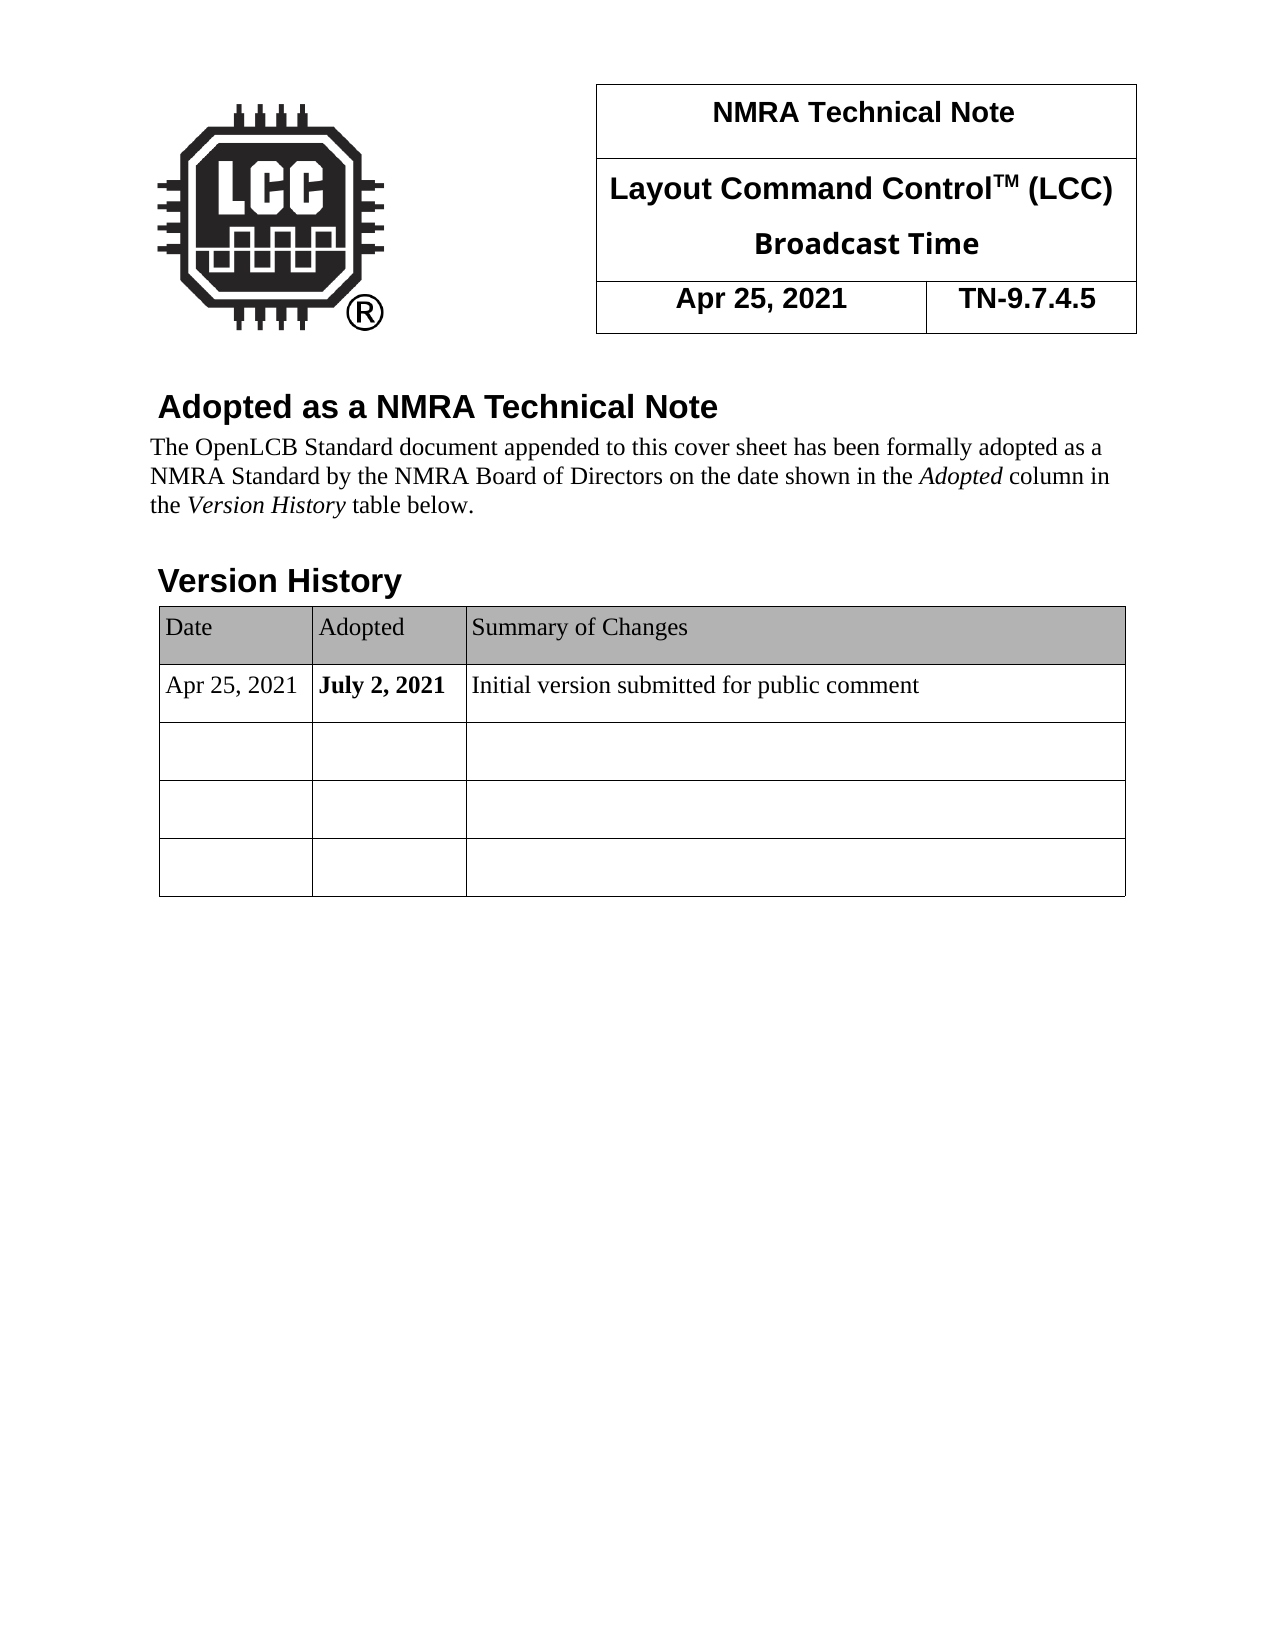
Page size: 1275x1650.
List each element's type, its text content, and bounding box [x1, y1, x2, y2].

table_cell July 2, 2021 [313, 665, 466, 722]
subtitle Version History [112, 561, 1125, 600]
table_cell [467, 781, 1125, 838]
table_cell Apr 25, 2021 [160, 665, 312, 722]
table_cell [467, 723, 1125, 780]
table_cell [467, 839, 1125, 896]
table_header Summary of Changes [467, 607, 1125, 664]
table_cell [160, 781, 312, 838]
table_header Adopted [313, 607, 466, 664]
table_cell Initial version submitted for public comment [467, 665, 1125, 722]
table_cell [313, 723, 466, 780]
subtitle Adopted as a NMRA Technical Note [112, 388, 1125, 426]
picture [138, 85, 405, 347]
text The OpenLCB Standard document appended to this cover sheet has been formally adopted as a NMRA Standard by the NMRA Board of Directors on the date shown in the Adopted column in the Version History table below. [150, 432, 1125, 518]
table_cell [313, 839, 466, 896]
table_header Date [160, 607, 312, 664]
table_cell [160, 839, 312, 896]
table_cell [313, 781, 466, 838]
table_cell [160, 723, 312, 780]
